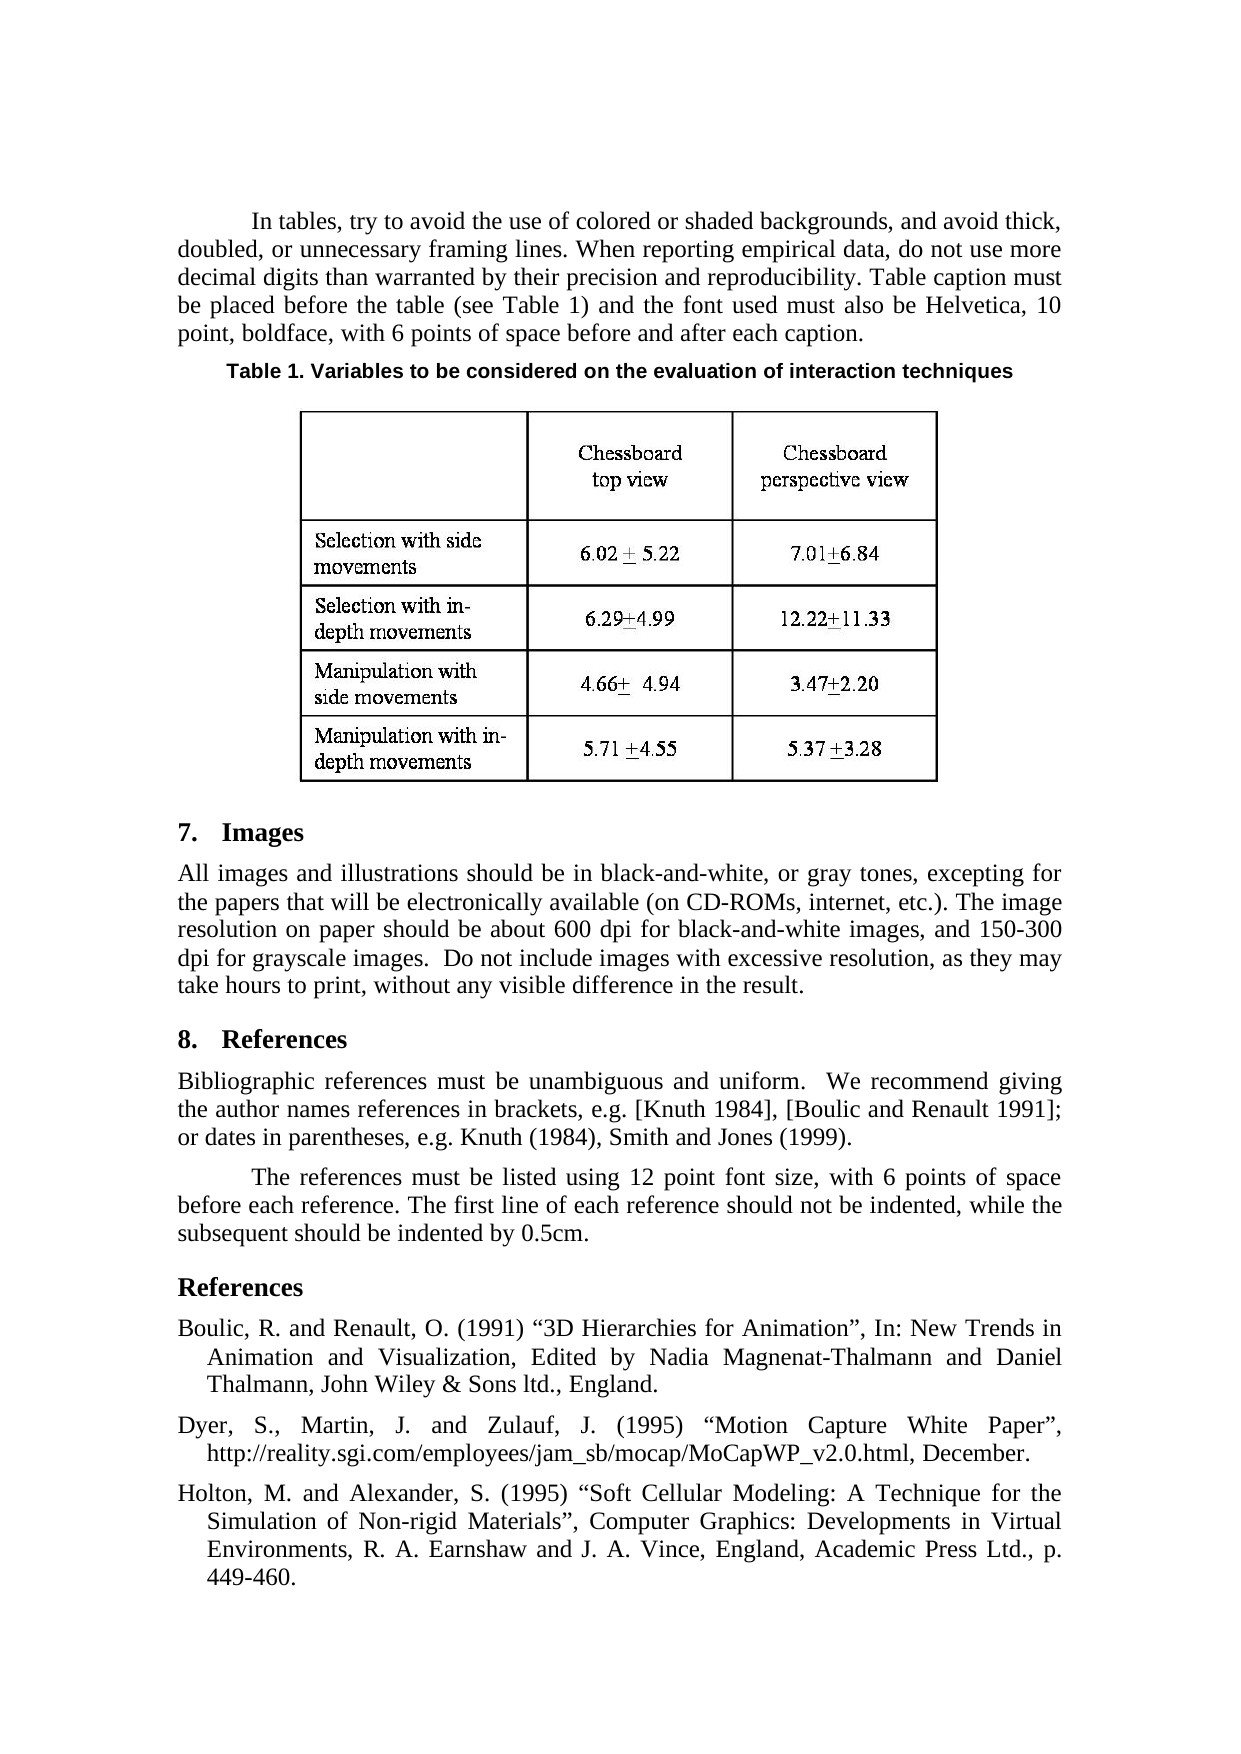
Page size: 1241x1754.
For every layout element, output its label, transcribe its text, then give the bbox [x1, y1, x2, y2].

text Bibliographic references must be unambiguous and uniform. We recommend giving the author names references in brackets, e.g. [Knuth 1984], [Boulic and Renault 1991]; or dates in parentheses, e.g. Knuth (1984), Smith and Jones (1999). [177, 1067, 1063, 1151]
text References [177, 1272, 1063, 1302]
text All images and illustrations should be in black-and-white, or gray tones, excepting for the papers that will be electronically available (on CD-ROMs, internet, etc.). The image resolution on paper should be about 600 dpi for black-and-white images, and 150-300 dpi for grayscale images. Do not include images with excessive resolution, as they may take hours to print, without any visible difference in the result. [177, 859, 1063, 999]
text Dyer, S., Martin, J. and Zulauf, J. (1995) “Motion Capture White Paper”, http://reality.sgi.com/employees/jam_sb/mocap/MoCapWP_v2.0.html, December. [177, 1411, 1063, 1467]
title References [177, 1024, 1063, 1054]
text In tables, try to avoid the use of colored or shaded backgrounds, and avoid thick, doubled, or unnecessary framing lines. When reporting empirical data, do not use more decimal digits than warranted by their precision and reproducibility. Table caption must be placed before the table (see Table 1) and the font used must also be Helvetica, 10 point, boldface, with 6 points of space before and after each caption. [177, 207, 1063, 347]
text Table 1. Variables to be considered on the evaluation of interaction techniques [224, 359, 1016, 383]
text The references must be listed using 12 point font size, with 6 points of space before each reference. The first line of each reference should not be indented, while the subsequent should be indented by 0.5cm. [177, 1163, 1063, 1247]
text Holton, M. and Alexander, S. (1995) “Soft Cellular Modeling: A Technique for the Simulation of Non-rigid Materials”, Computer Graphics: Developments in Virtual Environments, R. A. Earnshaw and J. A. Vince, England, Academic Press Ltd., p. 449-460. [177, 1479, 1063, 1591]
title Images [177, 817, 1063, 847]
text Boulic, R. and Renault, O. (1991) “3D Hierarchies for Animation”, In: New Trends in Animation and Visualization, Edited by Nadia Magnenat-Thalmann and Daniel Thalmann, John Wiley & Sons ltd., England. [177, 1314, 1063, 1398]
picture [293, 407, 941, 787]
